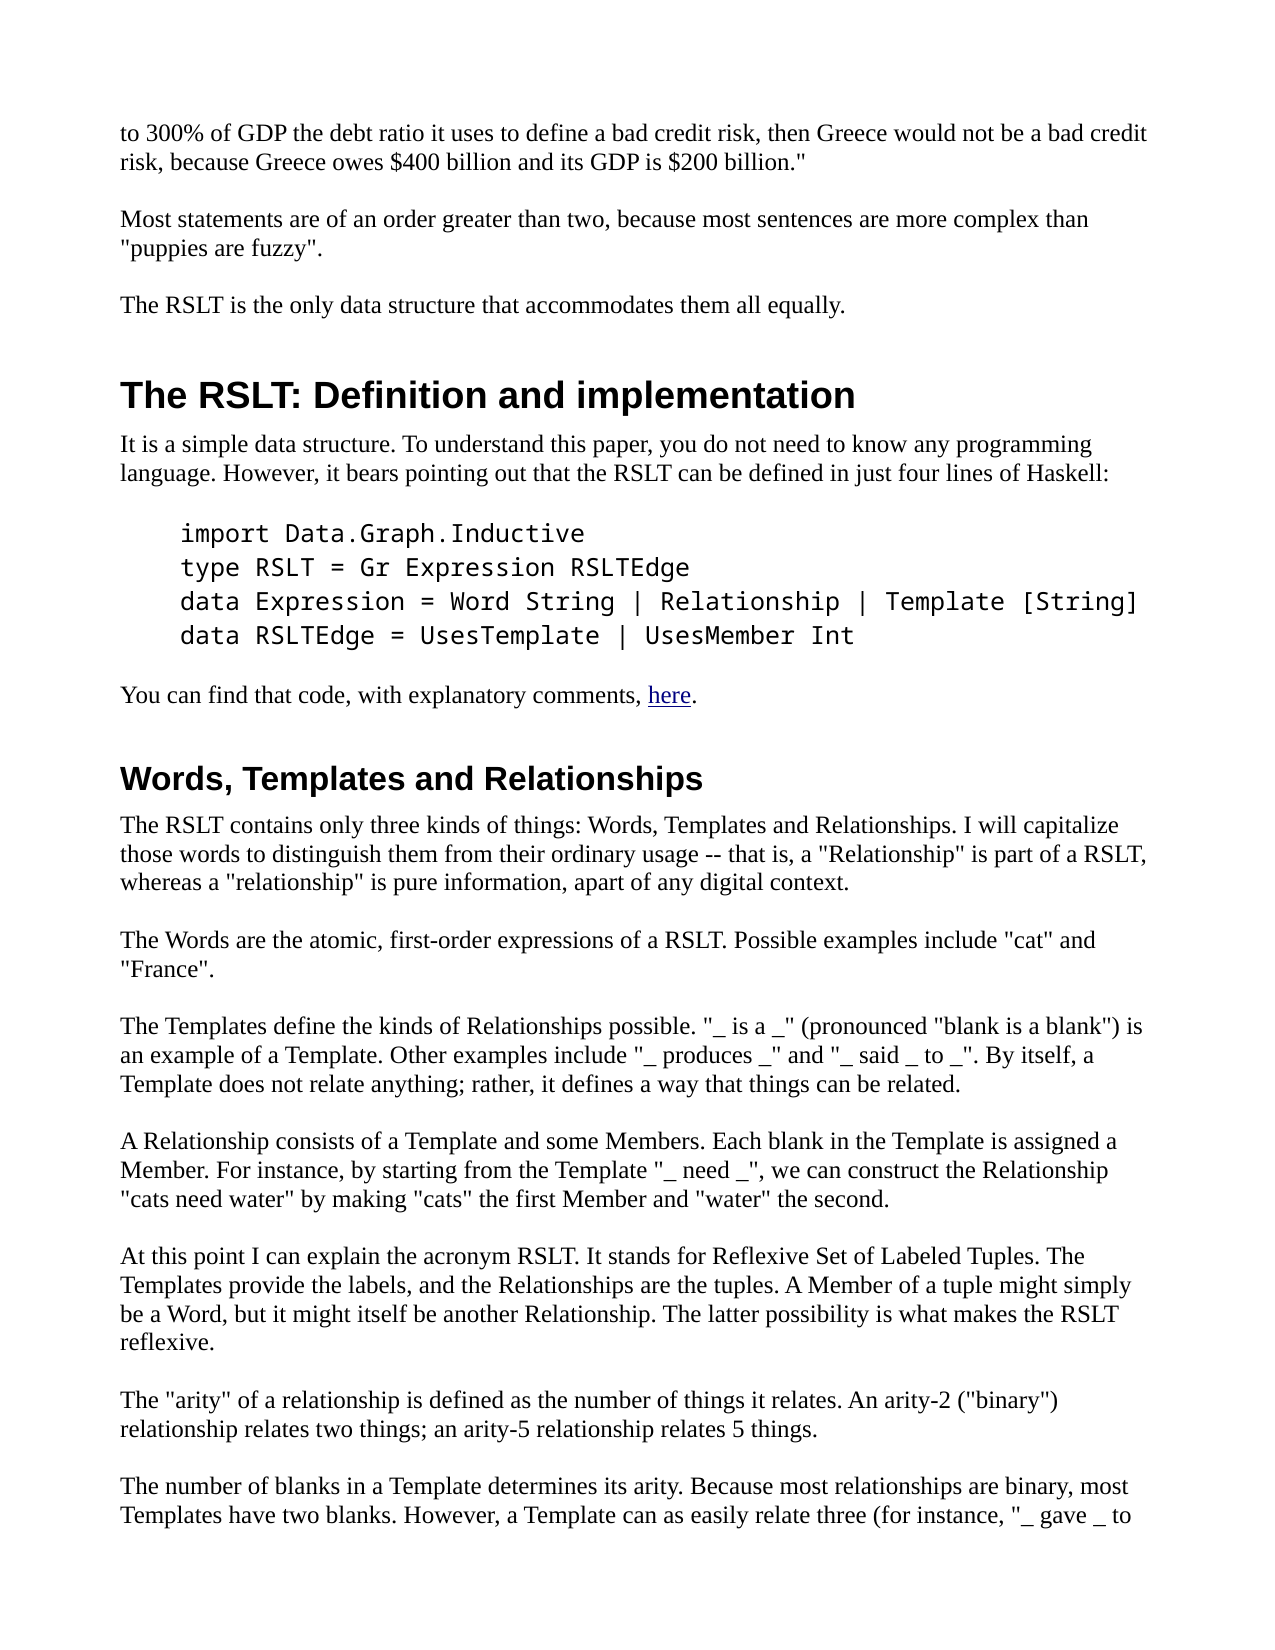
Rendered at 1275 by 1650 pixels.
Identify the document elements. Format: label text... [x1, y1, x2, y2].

text data RSLTEdge = UsesTemplate | UsesMember Int [120, 618, 1155, 652]
text The "arity" of a relationship is defined as the number of things it relates. An arity-2 ("binary") relationship relates two things; an arity-5 relationship relates 5 things. [120, 1385, 1155, 1442]
text The RSLT contains only three kinds of things: Words, Templates and Relationships. I will capitalize those words to distinguish them from their ordinary usage -- that is, a "Relationship" is part of a RSLT, whereas a "relationship" is pure information, apart of any digital context. [120, 810, 1155, 896]
text The number of blanks in a Template determines its arity. Because most relationships are binary, most Templates have two blanks. However, a Template can as easily relate three (for instance, "_ gave _ to [120, 1471, 1155, 1529]
subtitle The RSLT: Definition and implementation [120, 373, 1155, 417]
text The Templates define the kinds of Relationships possible. "_ is a _" (pronounced "blank is a blank") is an example of a Template. Other examples include "_ produces _" and "_ said _ to _". By itself, a Template does not relate anything; rather, it defines a way that things can be related. [120, 1011, 1155, 1097]
text import Data.Graph.Inductive [120, 516, 1155, 549]
text to 300% of GDP the debt ratio it uses to define a bad credit risk, then Greece would not be a bad credit risk, because Greece owes $400 billion and its GDP is $200 billion." [120, 118, 1155, 176]
text The Words are the atomic, first-order expressions of a RSLT. Possible examples include "cat" and "France". [120, 925, 1155, 982]
text type RSLT = Gr Expression RSLTEdge [120, 549, 1155, 584]
text At this point I can explain the acronym RSLT. It stands for Reflexive Set of Labeled Tuples. The Templates provide the labels, and the Relationships are the tuples. A Member of a tuple might simply be a Word, but it might itself be another Relationship. The latter possibility is what makes the RSLT reflexive. [120, 1241, 1155, 1356]
text The RSLT is the only data structure that accommodates them all equally. [120, 291, 1155, 319]
text It is a simple data structure. To understand this paper, you do not need to know any programming language. However, it bears pointing out that the RSLT can be defined in just four lines of Haskell: [120, 429, 1155, 487]
text Most statements are of an order greater than two, because most sentences are more complex than "puppies are fuzzy". [120, 204, 1155, 262]
subtitle Words, Templates and Relationships [120, 759, 1155, 797]
text A Relationship consists of a Template and some Members. Each blank in the Template is assigned a Member. For instance, by starting from the Template "_ need _", we can construct the Relationship "cats need water" by making "cats" the first Member and "water" the second. [120, 1126, 1155, 1212]
text You can find that code, with explanatory comments, here. [120, 681, 1155, 709]
text data Expression = Word String | Relationship | Template [String] [120, 584, 1155, 618]
